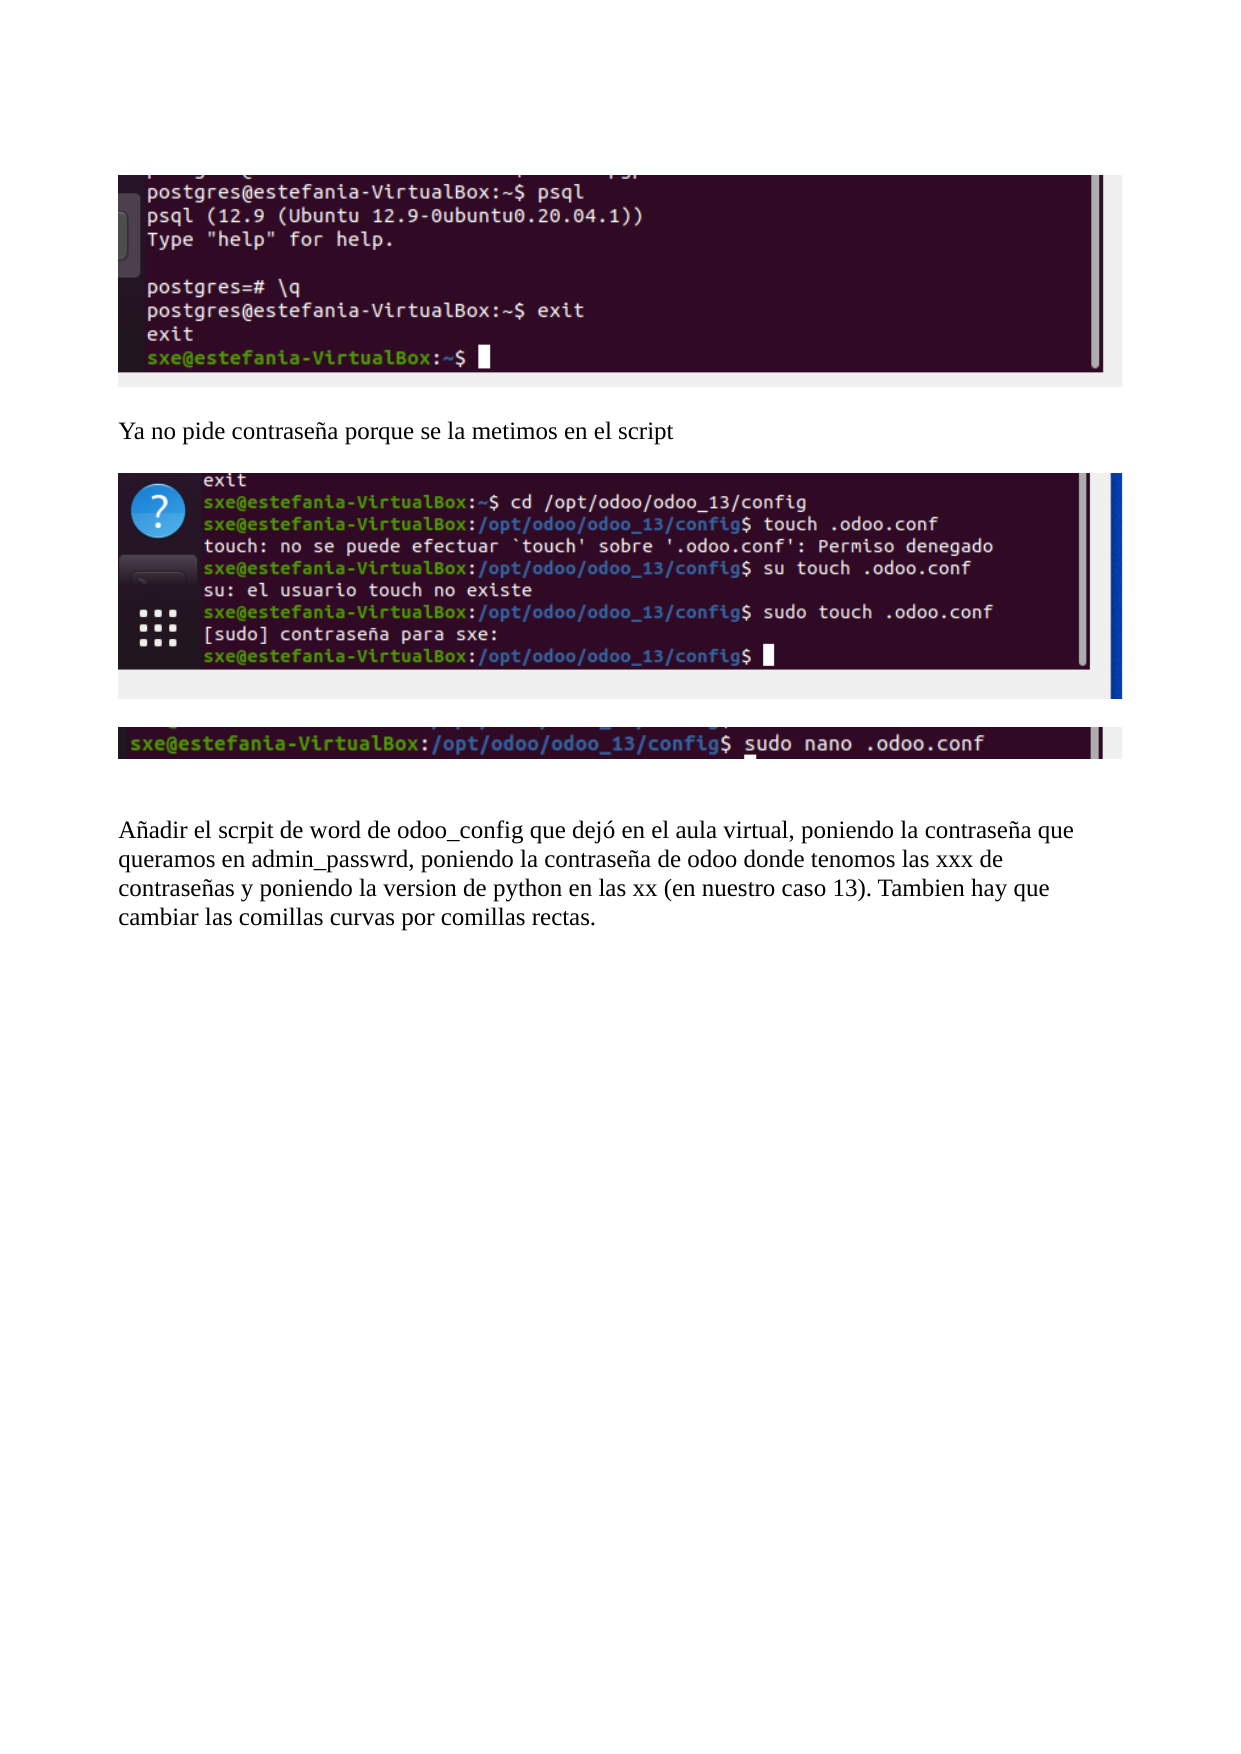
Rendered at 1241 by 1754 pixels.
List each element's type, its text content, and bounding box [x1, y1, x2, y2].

text Ya no pide contraseña porque se la metimos en el script [118, 416, 1122, 444]
picture [118, 473, 1123, 699]
picture [118, 727, 1123, 759]
picture [118, 175, 1123, 387]
text Añadir el scrpit de word de odoo_config que dejó en el aula virtual, poniendo la contraseña que queramos en admin_passwrd, poniendo la contraseña de odoo donde tenomos las xxx de contraseñas y poniendo la version de python en las xx (en nuestro caso 13). Tambien hay que cambiar las comillas curvas por comillas rectas. [118, 816, 1122, 931]
